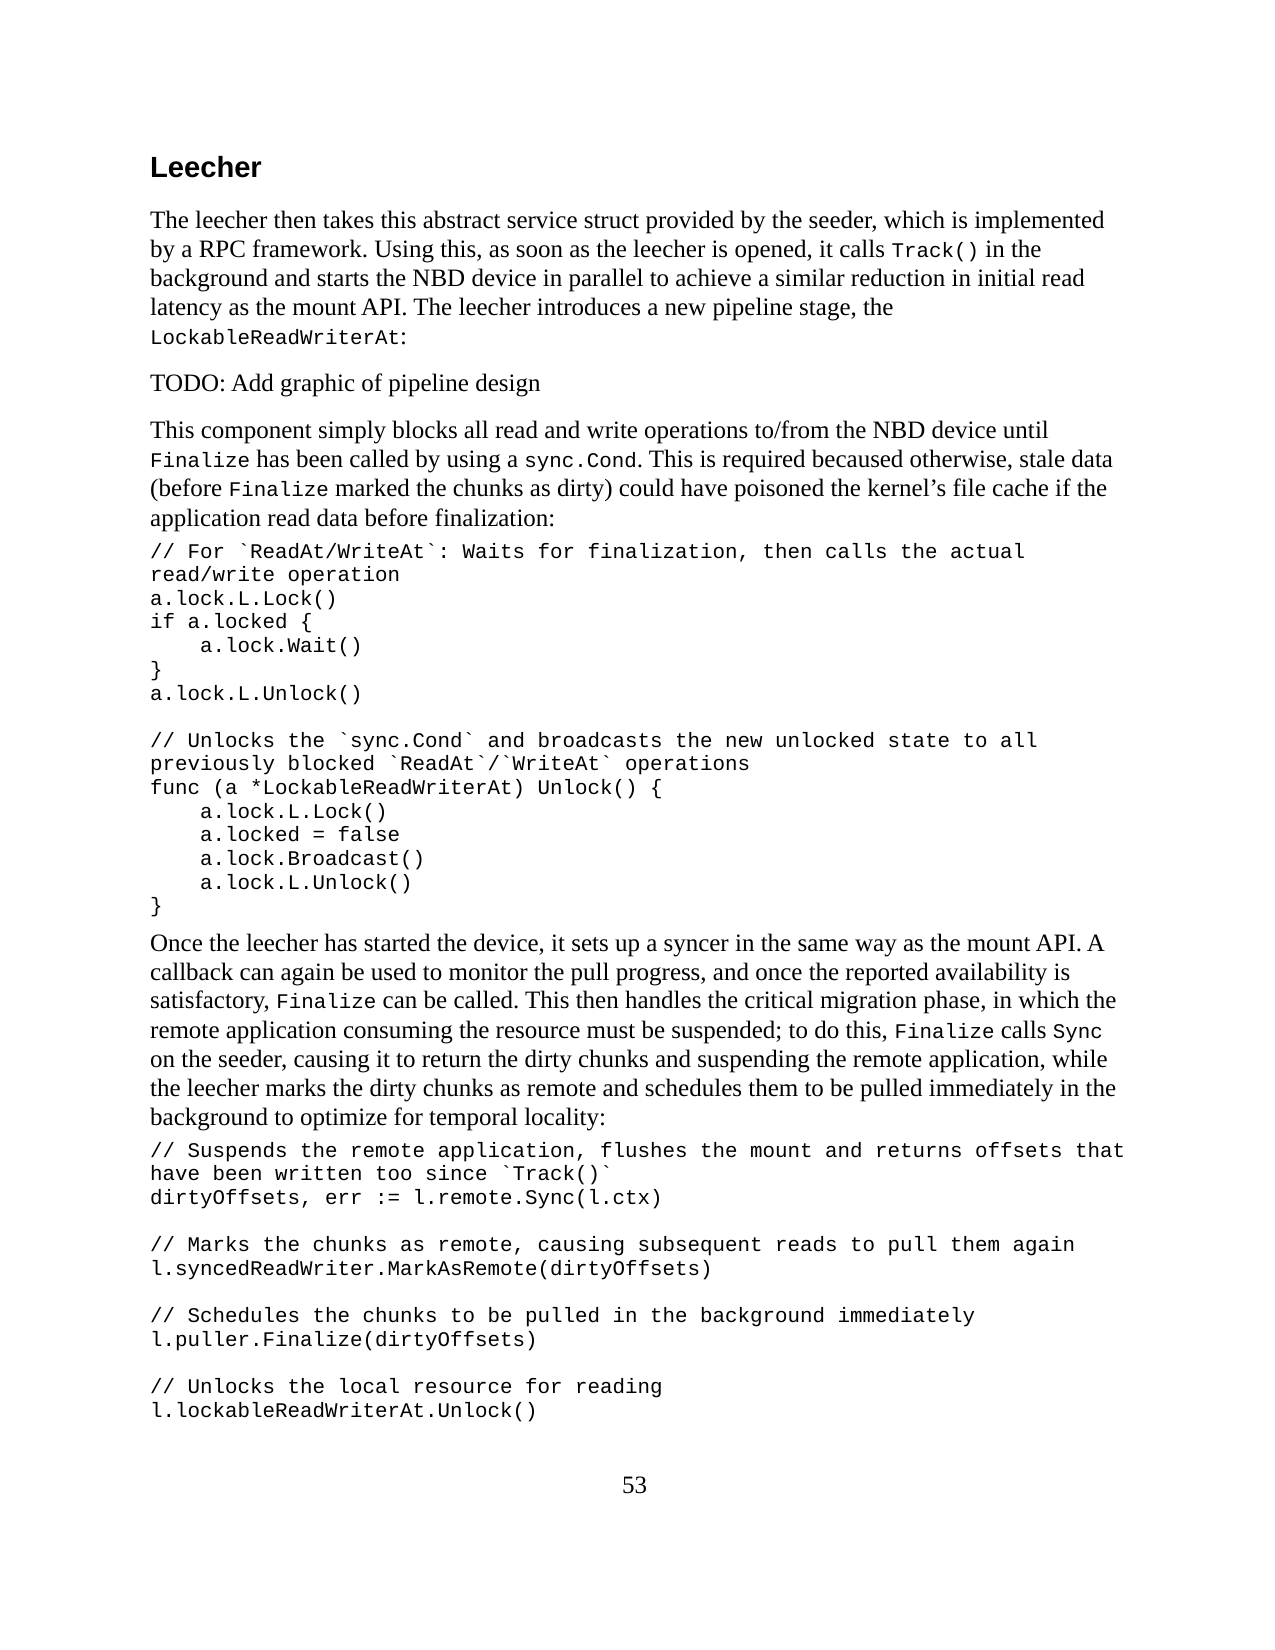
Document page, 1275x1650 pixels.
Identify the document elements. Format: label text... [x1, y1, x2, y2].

text l.puller.Finalize(dirtyOffsets) [150, 1329, 1125, 1353]
text l.lockableReadWriterAt.Unlock() [150, 1400, 1125, 1423]
text a.lock.L.Unlock() [150, 872, 1125, 895]
text l.syncedReadWriter.MarkAsRemote(dirtyOffsets) [150, 1258, 1125, 1282]
text dirtyOffsets, err := l.remote.Sync(l.ctx) [150, 1187, 1125, 1211]
text // Unlocks the `sync.Cond` and broadcasts the new unlocked state to all previously blocked `ReadAt`/`WriteAt` operations [150, 730, 1125, 777]
text a.lock.Wait() [150, 635, 1125, 659]
text } [150, 659, 1125, 682]
text // Schedules the chunks to be pulled in the background immediately [150, 1305, 1125, 1329]
text Once the leecher has started the device, it sets up a syncer in the same way as the mount API. A callback can again be used to monitor the pull progress, and once the reported availability is satisfactory, Finalize can be called. This then handles the critical migration phase, in which the remote application consuming the resource must be suspended; to do this, Finalize calls Sync on the seeder, causing it to return the dirty chunks and suspending the remote application, while the leecher marks the dirty chunks as remote and schedules them to be pulled immediately in the background to optimize for temporal locality: [150, 928, 1125, 1131]
text func (a *LockableReadWriterAt) Unlock() { [150, 777, 1125, 801]
subtitle Leecher [150, 150, 1125, 183]
text TODO: Add graphic of pipeline design [150, 368, 1125, 397]
text a.lock.L.Unlock() [150, 682, 1125, 706]
text // Suspends the remote application, flushes the mount and returns offsets that have been written too since `Track()` [150, 1140, 1125, 1187]
text a.locked = false [150, 824, 1125, 848]
text // Unlocks the local resource for reading [150, 1376, 1125, 1400]
text // For `ReadAt/WriteAt`: Waits for finalization, then calls the actual read/write operation [150, 541, 1125, 588]
text This component simply blocks all read and write operations to/from the NBD device until Finalize has been called by using a sync.Cond. This is required becaused otherwise, stale data (before Finalize marked the chunks as dirty) could have poisoned the kernel’s file cache if the application read data before finalization: [150, 415, 1125, 532]
text // Marks the chunks as remote, causing subsequent reads to pull them again [150, 1234, 1125, 1258]
text } [150, 895, 1125, 919]
text The leecher then takes this abstract service struct provided by the seeder, which is implemented by a RPC framework. Using this, as soon as the leecher is opened, it calls Track() in the background and starts the NBD device in parallel to achieve a similar reduction in initial read latency as the mount API. The leecher introduces a new pipeline stage, the LockableReadWriterAt: [150, 205, 1125, 350]
text a.lock.Broadcast() [150, 848, 1125, 872]
text a.lock.L.Lock() [150, 588, 1125, 612]
text a.lock.L.Lock() [150, 801, 1125, 824]
text if a.locked { [150, 612, 1125, 635]
